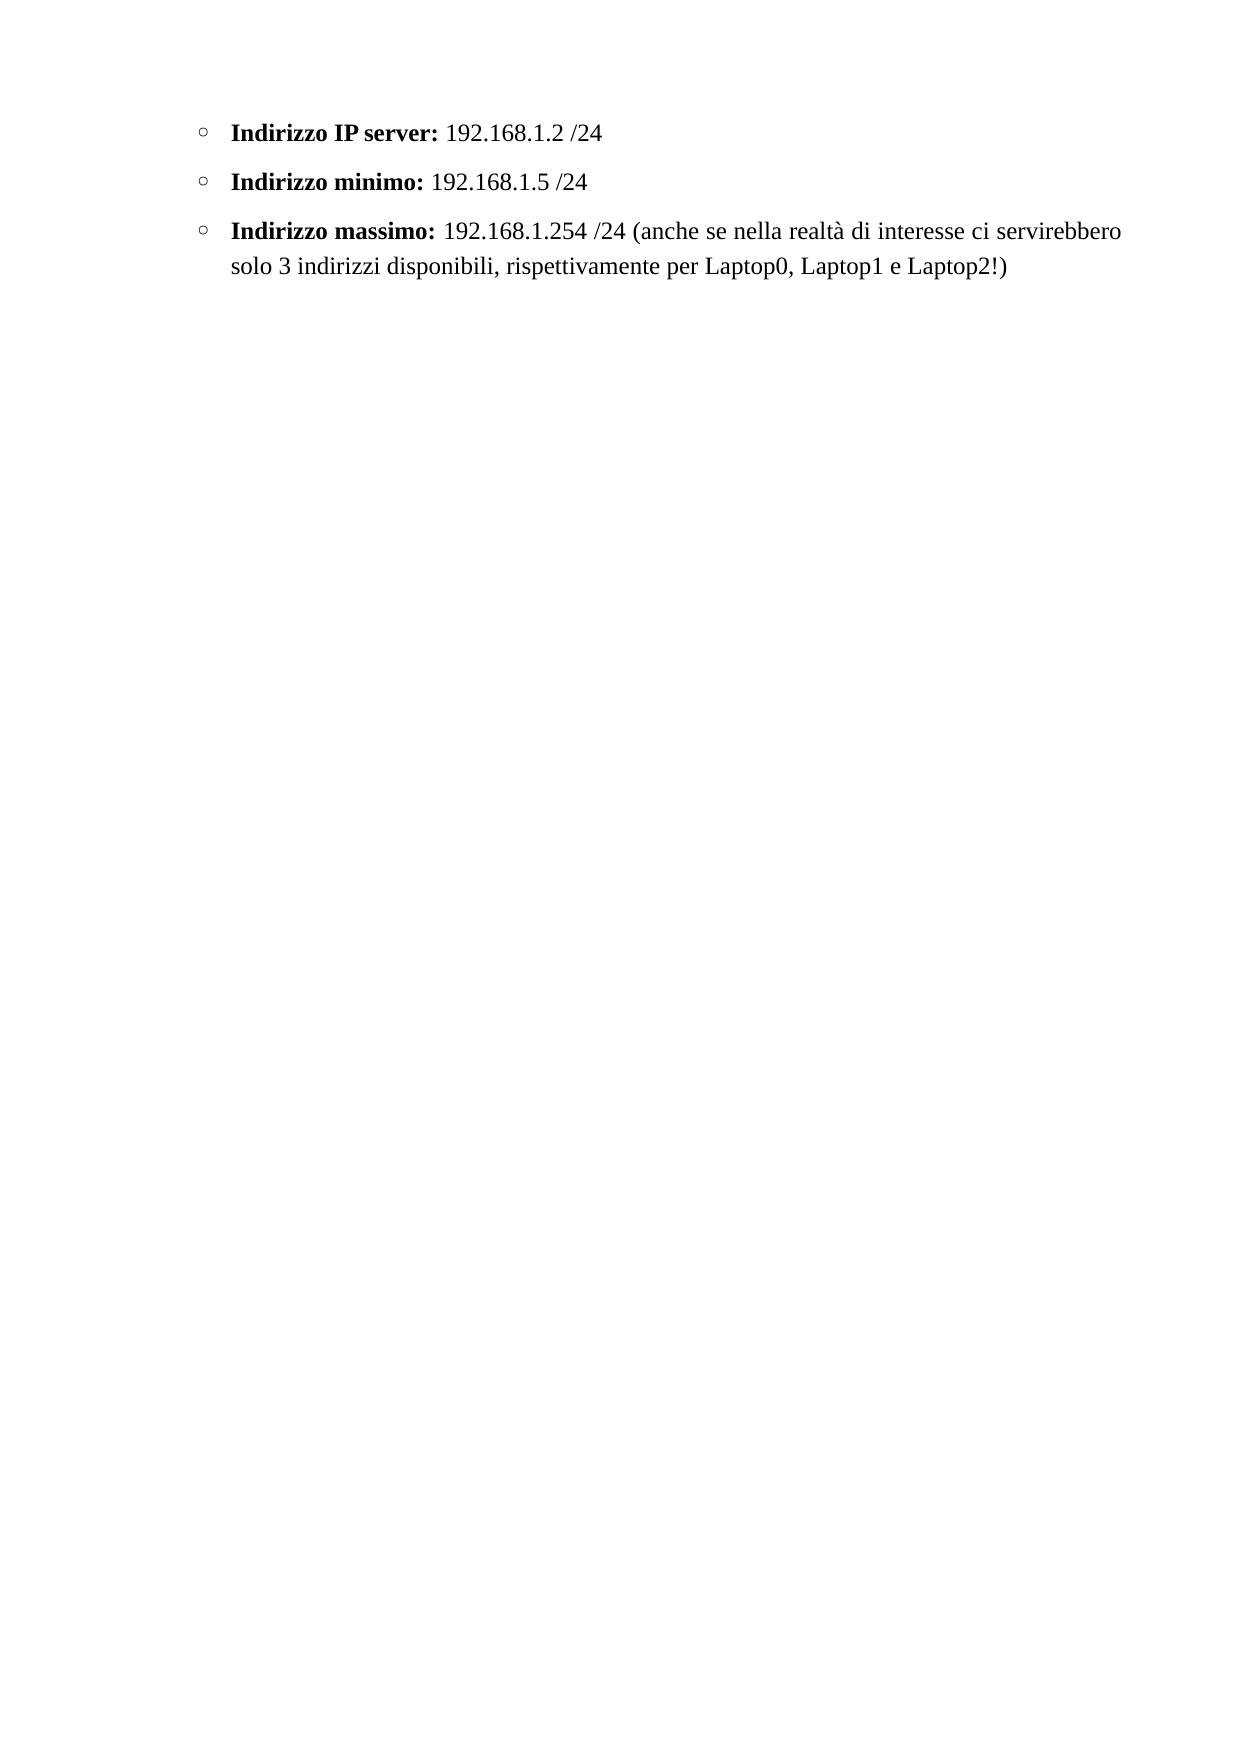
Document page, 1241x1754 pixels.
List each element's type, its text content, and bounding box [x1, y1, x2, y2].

list Indirizzo minimo: 192.168.1.5 /24 [193, 167, 1122, 196]
list Indirizzo IP server: 192.168.1.2 /24 [193, 118, 1122, 147]
list Indirizzo massimo: 192.168.1.254 /24 (anche se nella realtà di interesse ci servirebbero solo 3 indirizzi disponibili, rispettivamente per Laptop0, Laptop1 e Laptop2!) [193, 216, 1122, 279]
